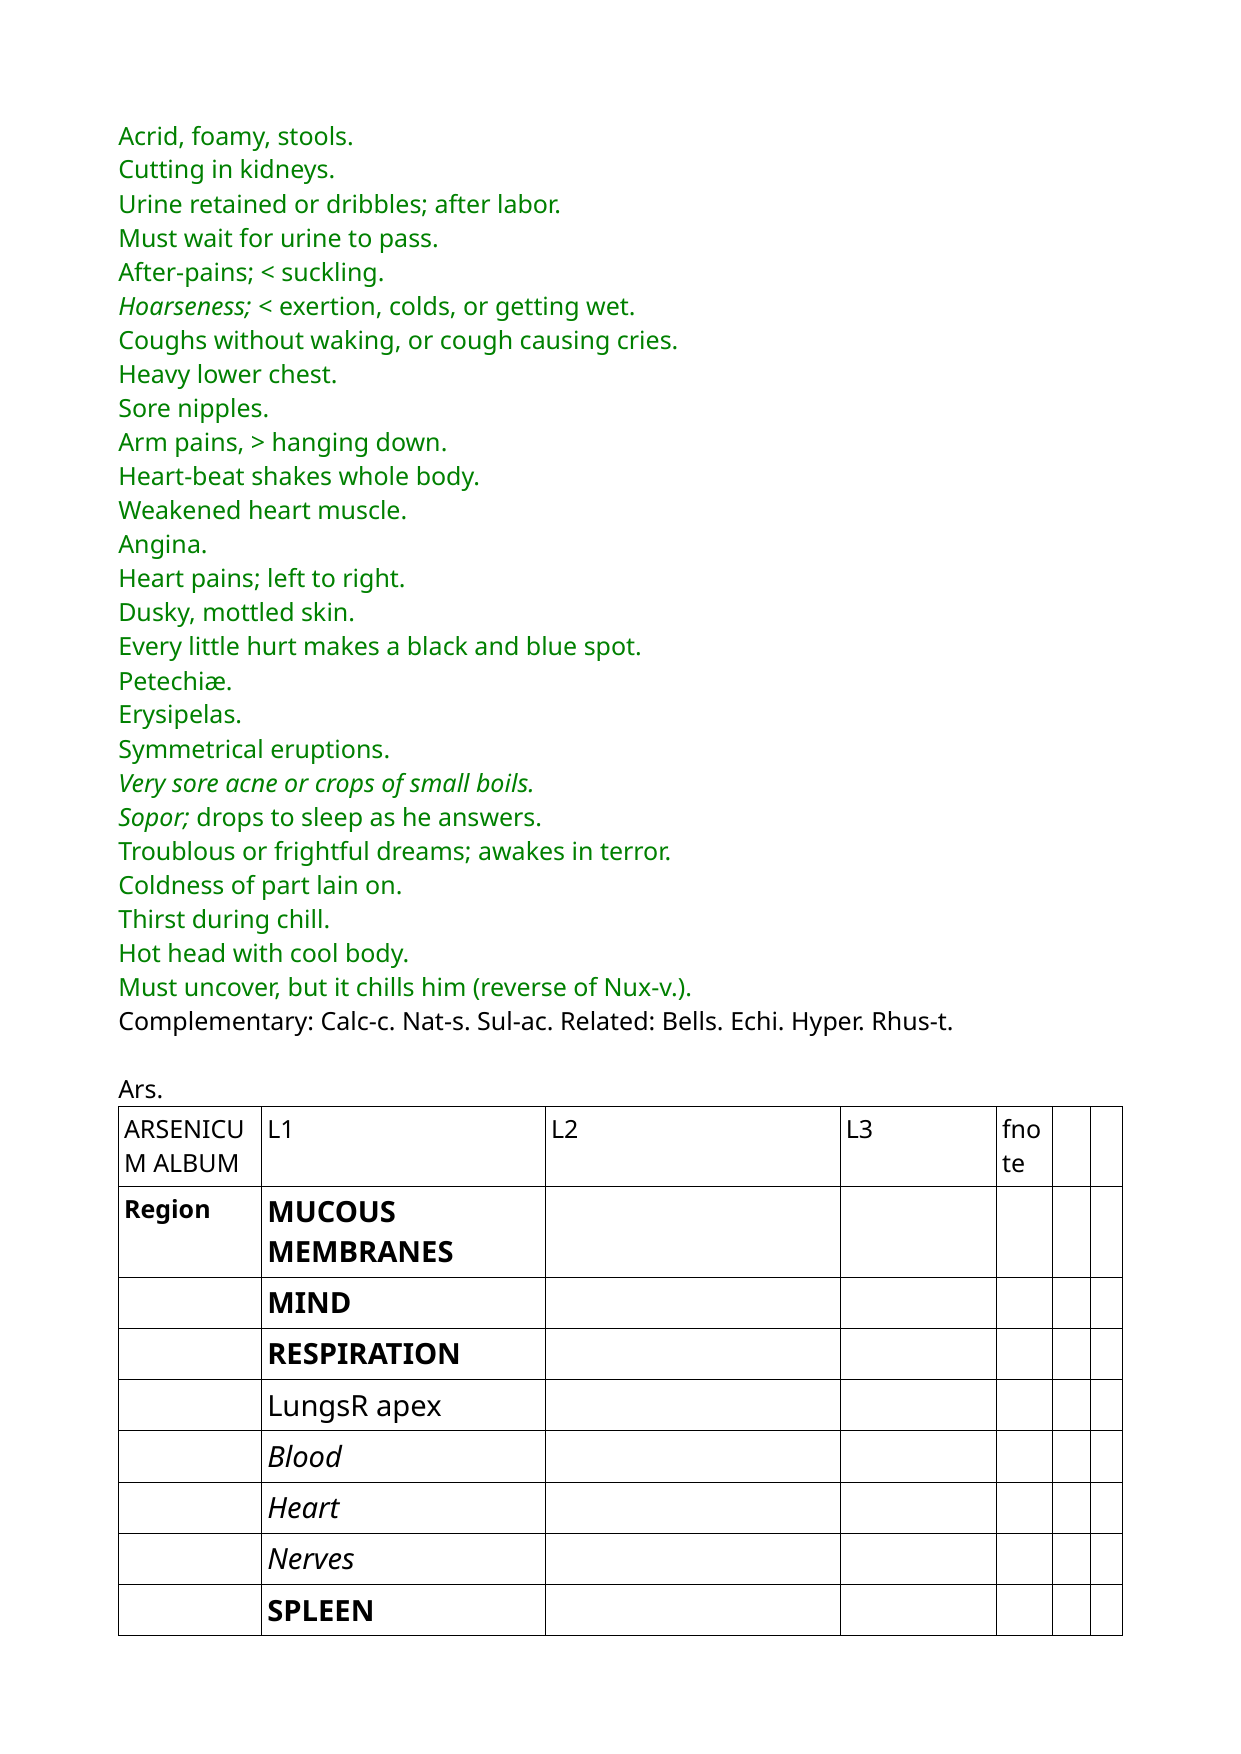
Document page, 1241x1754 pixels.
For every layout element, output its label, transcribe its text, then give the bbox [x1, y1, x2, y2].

table_cell [997, 1483, 1052, 1533]
table_cell [997, 1187, 1052, 1277]
text Urine retained or dribbles; after labor. [118, 186, 1122, 220]
table_cell Heart [262, 1483, 545, 1533]
text Every little hurt makes a black and blue spot. [118, 629, 1122, 663]
table_cell [997, 1585, 1052, 1635]
table_cell Region [119, 1187, 261, 1277]
text Coughs without waking, or cough causing cries. [118, 322, 1122, 357]
text Complementary: Calc-c. Nat-s. Sul-ac. Related: Bells. Echi. Hyper. Rhus-t. [118, 1004, 1122, 1038]
text Heavy lower chest. [118, 357, 1122, 391]
text Ars. [118, 1072, 1122, 1106]
table_cell SPLEEN [262, 1585, 545, 1635]
text Coldness of part lain on. [118, 867, 1122, 902]
table_cell [1053, 1278, 1090, 1328]
text Symmetrical eruptions. [118, 731, 1122, 765]
text Sore nipples. [118, 391, 1122, 425]
table_cell [997, 1380, 1052, 1430]
table_cell [997, 1534, 1052, 1584]
table_cell MIND [262, 1278, 545, 1328]
table_cell [119, 1534, 261, 1584]
table_cell [1053, 1187, 1090, 1277]
table_cell [997, 1329, 1052, 1379]
text Heart pains; left to right. [118, 561, 1122, 595]
table_cell [119, 1278, 261, 1328]
table_header fnote [997, 1107, 1052, 1186]
table_header L2 [546, 1107, 840, 1186]
table_cell [997, 1431, 1052, 1482]
text Heart-beat shakes whole body. [118, 459, 1122, 493]
table_cell [841, 1431, 996, 1482]
text Very sore acne or crops of small boils. [118, 765, 1122, 799]
table_cell [1091, 1534, 1122, 1584]
table_cell [119, 1585, 261, 1635]
table_cell [546, 1187, 840, 1277]
table_cell [546, 1329, 840, 1379]
table_cell [546, 1483, 840, 1533]
text Angina. [118, 527, 1122, 561]
table_cell [841, 1534, 996, 1584]
text Must wait for urine to pass. [118, 220, 1122, 254]
table_cell [119, 1483, 261, 1533]
table_cell RESPIRATION [262, 1329, 545, 1379]
table_cell [1091, 1585, 1122, 1635]
table_cell [1091, 1329, 1122, 1379]
text Dusky, mottled skin. [118, 595, 1122, 629]
table_cell [1091, 1187, 1122, 1277]
text Weakened heart muscle. [118, 493, 1122, 527]
table_cell [546, 1380, 840, 1430]
text Acrid, foamy, stools. [118, 118, 1122, 152]
text Troublous or frightful dreams; awakes in terror. [118, 833, 1122, 867]
table_cell [1091, 1431, 1122, 1482]
table_cell [841, 1278, 996, 1328]
table_cell [1053, 1483, 1090, 1533]
table_cell [119, 1431, 261, 1482]
table_cell [1053, 1534, 1090, 1584]
text Arm pains, > hanging down. [118, 425, 1122, 459]
text Petechiæ. [118, 663, 1122, 697]
table_cell LungsR apex [262, 1380, 545, 1430]
table_cell MUCOUS MEMBRANES [262, 1187, 545, 1277]
table_cell Nerves [262, 1534, 545, 1584]
table_cell [1091, 1483, 1122, 1533]
table_cell [1053, 1380, 1090, 1430]
table_cell [546, 1585, 840, 1635]
table_header [1091, 1107, 1122, 1186]
text Erysipelas. [118, 697, 1122, 731]
table_cell [997, 1278, 1052, 1328]
text Hoarseness; < exertion, colds, or getting wet. [118, 288, 1122, 322]
table_cell [119, 1329, 261, 1379]
table_cell [119, 1380, 261, 1430]
table_cell [841, 1187, 996, 1277]
table_header L1 [262, 1107, 545, 1186]
text Must uncover, but it chills him (reverse of Nux-v.). [118, 970, 1122, 1004]
table_cell [1053, 1431, 1090, 1482]
text Thirst during chill. [118, 902, 1122, 936]
table_cell [1091, 1278, 1122, 1328]
table_header L3 [841, 1107, 996, 1186]
text After-pains; < suckling. [118, 254, 1122, 288]
text Cutting in kidneys. [118, 152, 1122, 186]
table_cell [1091, 1380, 1122, 1430]
table_header [1053, 1107, 1090, 1186]
table_cell Blood [262, 1431, 545, 1482]
text Hot head with cool body. [118, 936, 1122, 970]
table_cell [546, 1431, 840, 1482]
table_cell [841, 1585, 996, 1635]
table_cell [546, 1278, 840, 1328]
table_cell [1053, 1585, 1090, 1635]
table_cell [546, 1534, 840, 1584]
text Sopor; drops to sleep as he answers. [118, 799, 1122, 833]
table_header ARSENICUM ALBUM [119, 1107, 261, 1186]
table_cell [1053, 1329, 1090, 1379]
table_cell [841, 1380, 996, 1430]
table_cell [841, 1329, 996, 1379]
table_cell [841, 1483, 996, 1533]
